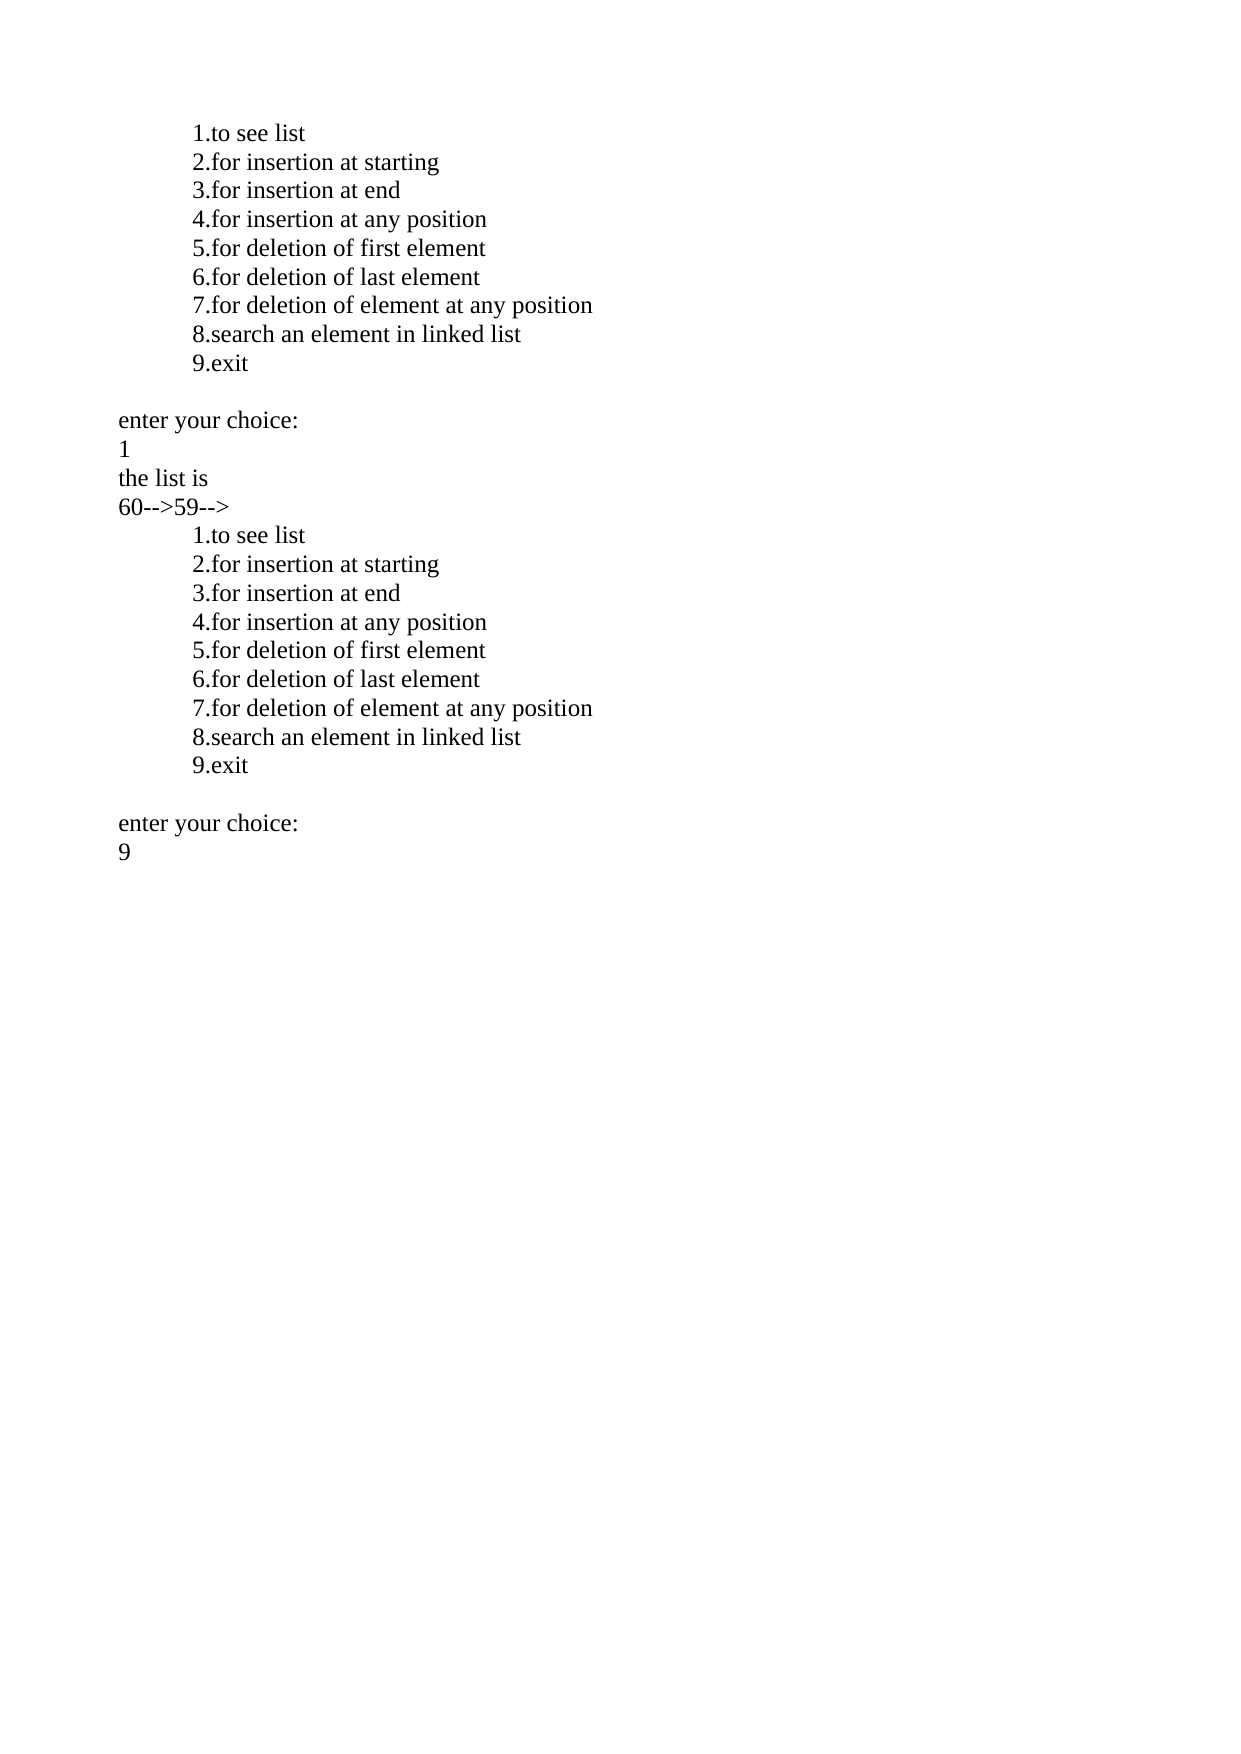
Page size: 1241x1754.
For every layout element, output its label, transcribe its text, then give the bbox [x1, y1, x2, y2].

text 6.for deletion of last element [118, 262, 1122, 291]
text 9.exit [118, 751, 1122, 779]
text 7.for deletion of element at any position [118, 693, 1122, 722]
text the list is [118, 463, 1122, 492]
text 1 [118, 434, 1122, 463]
text 5.for deletion of first element [118, 233, 1122, 262]
text 3.for insertion at end [118, 176, 1122, 204]
text 1.to see list [118, 118, 1122, 147]
text enter your choice: [118, 406, 1122, 434]
text 1.to see list [118, 521, 1122, 549]
text 9.exit [118, 348, 1122, 377]
text 9 [118, 837, 1122, 866]
text 7.for deletion of element at any position [118, 291, 1122, 319]
text 5.for deletion of first element [118, 636, 1122, 664]
text 8.search an element in linked list [118, 319, 1122, 348]
text 2.for insertion at starting [118, 147, 1122, 176]
text 8.search an element in linked list [118, 722, 1122, 751]
text 2.for insertion at starting [118, 549, 1122, 578]
text 60-->59--> [118, 492, 1122, 521]
text 3.for insertion at end [118, 578, 1122, 607]
text 6.for deletion of last element [118, 664, 1122, 693]
text 4.for insertion at any position [118, 204, 1122, 233]
text enter your choice: [118, 808, 1122, 837]
text 4.for insertion at any position [118, 607, 1122, 636]
